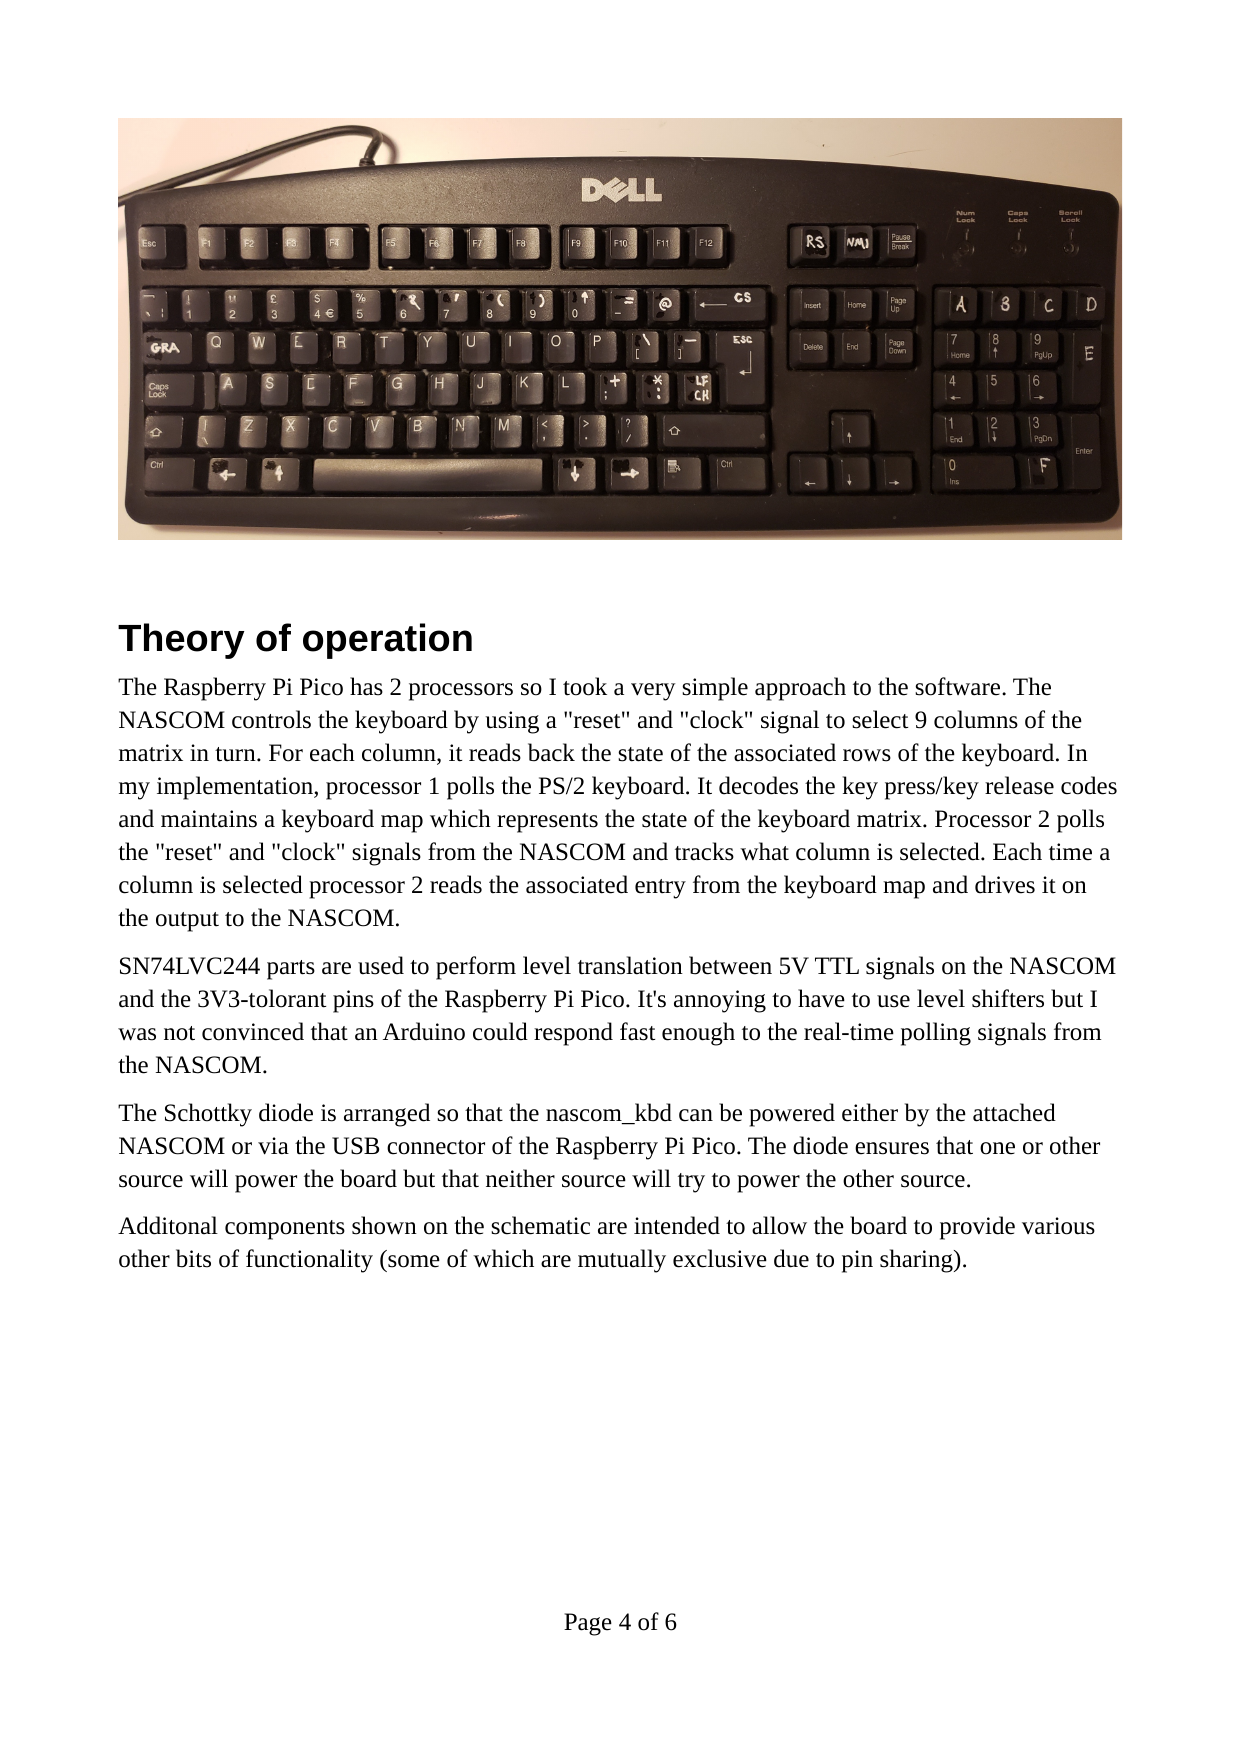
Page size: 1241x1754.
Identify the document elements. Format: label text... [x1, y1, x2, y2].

text The Schottky diode is arranged so that the nascom_kbd can be powered either by the attached NASCOM or via the USB connector of the Raspberry Pi Pico. The diode ensures that one or other source will power the board but that neither source will try to power the other source. [118, 1098, 1122, 1192]
picture [118, 118, 1123, 540]
text SN74LVC244 parts are used to perform level translation between 5V TTL signals on the NASCOM and the 3V3-tolorant pins of the Raspberry Pi Pico. It's annoying to have to use level shifters but I was not convinced that an Arduino could respond fast enough to the real-time polling signals from the NASCOM. [118, 951, 1122, 1079]
text The Raspberry Pi Pico has 2 processors so I took a very simple approach to the software. The NASCOM controls the keyboard by using a "reset" and "clock" signal to select 9 columns of the matrix in turn. For each column, it reads back the state of the associated rows of the keyboard. In my implementation, processor 1 polls the PS/2 keyboard. It decodes the key press/key release codes and maintains a keyboard map which represents the state of the keyboard matrix. Processor 2 polls the "reset" and "clock" signals from the NASCOM and tracks what column is selected. Each time a column is selected processor 2 reads the associated entry from the keyboard map and drives it on the output to the NASCOM. [118, 672, 1122, 932]
subtitle Theory of operation [118, 616, 1122, 660]
text Additonal components shown on the schematic are intended to allow the board to provide various other bits of functionality (some of which are mutually exclusive due to pin sharing). [118, 1211, 1122, 1273]
